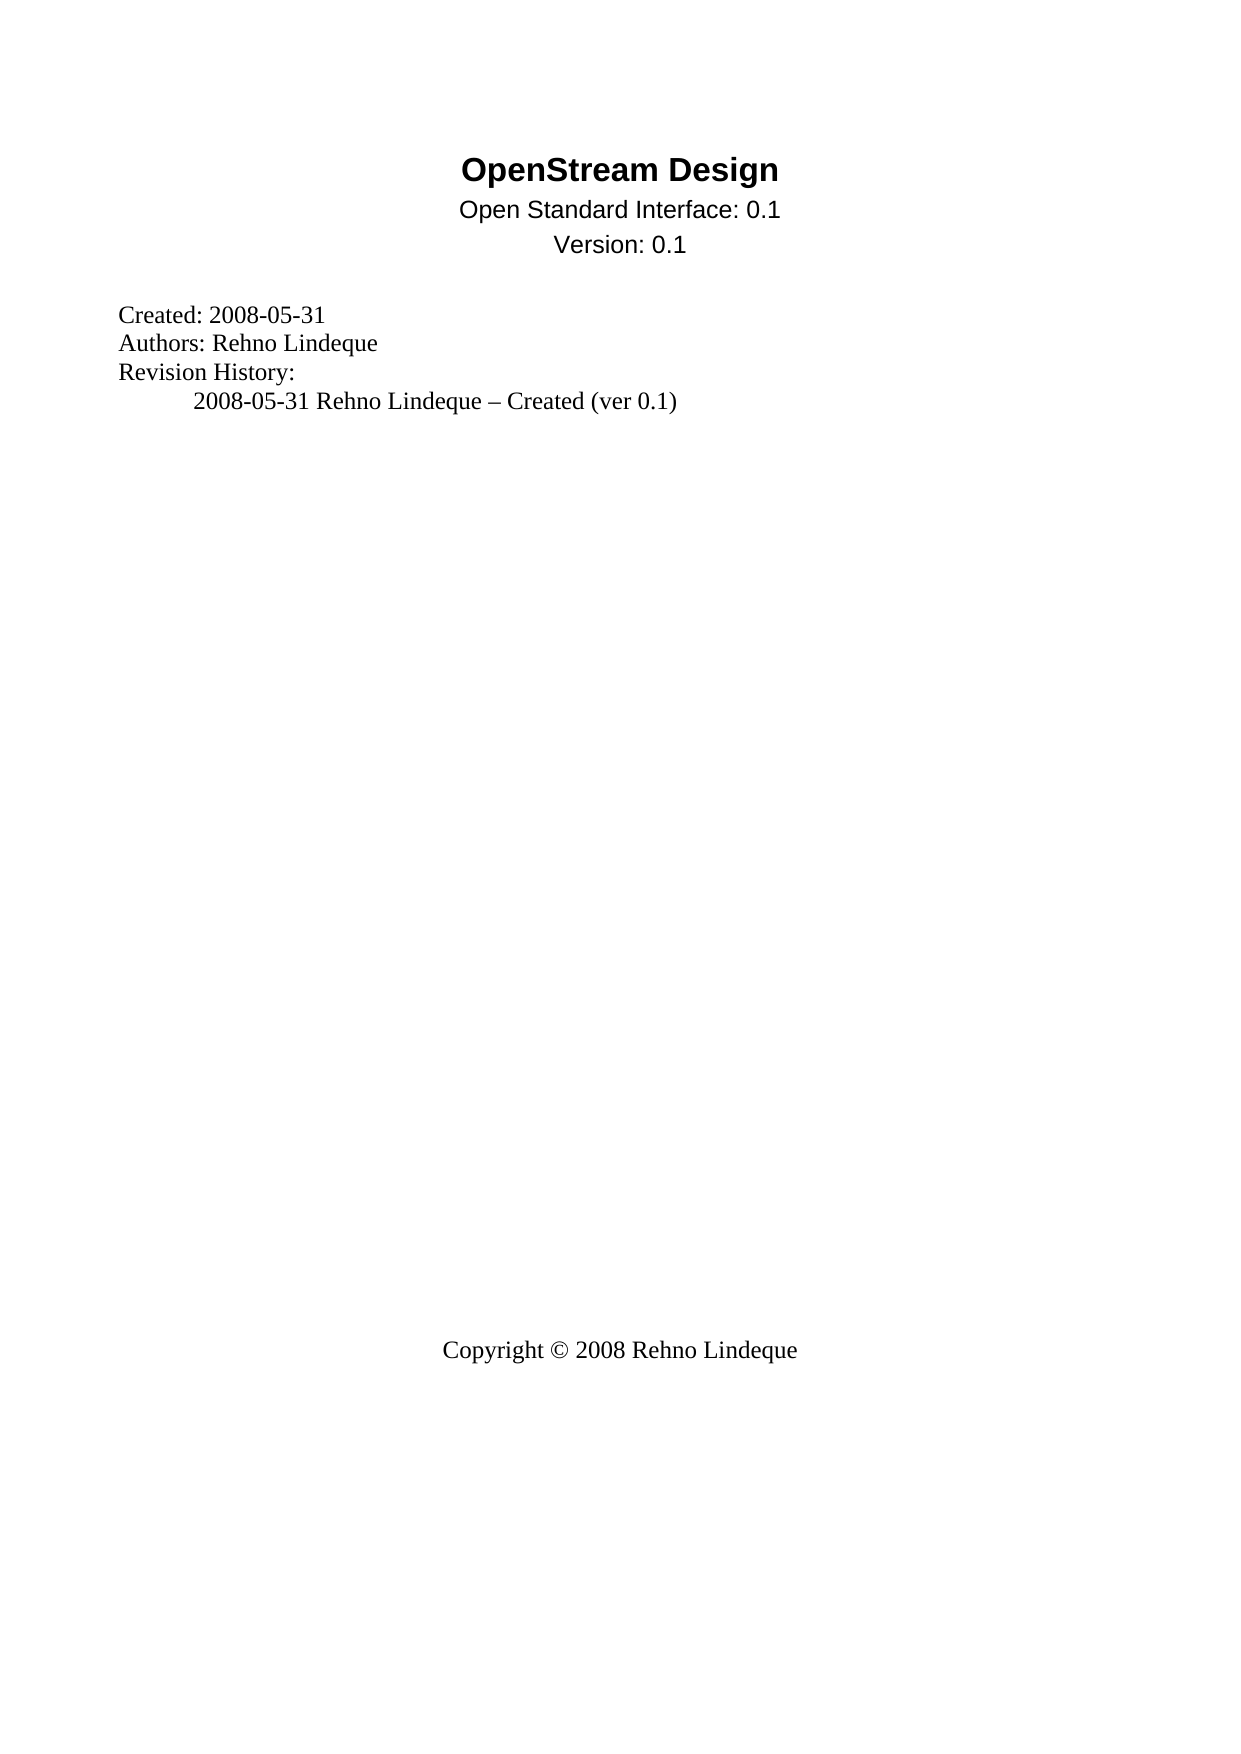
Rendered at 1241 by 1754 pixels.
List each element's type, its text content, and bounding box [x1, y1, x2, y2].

text Created: 2008-05-31 [118, 300, 1122, 328]
subtitle Open Standard Interface: 0.1 [118, 195, 1122, 223]
text Revision History: [118, 357, 1122, 386]
text 2008-05-31 Rehno Lindeque – Created (ver 0.1) [118, 386, 1122, 415]
title OpenStream Design [118, 150, 1122, 188]
text Copyright © 2008 Rehno Lindeque [118, 1335, 1122, 1363]
text Authors: Rehno Lindeque [118, 328, 1122, 357]
subtitle Version: 0.1 [118, 230, 1122, 258]
